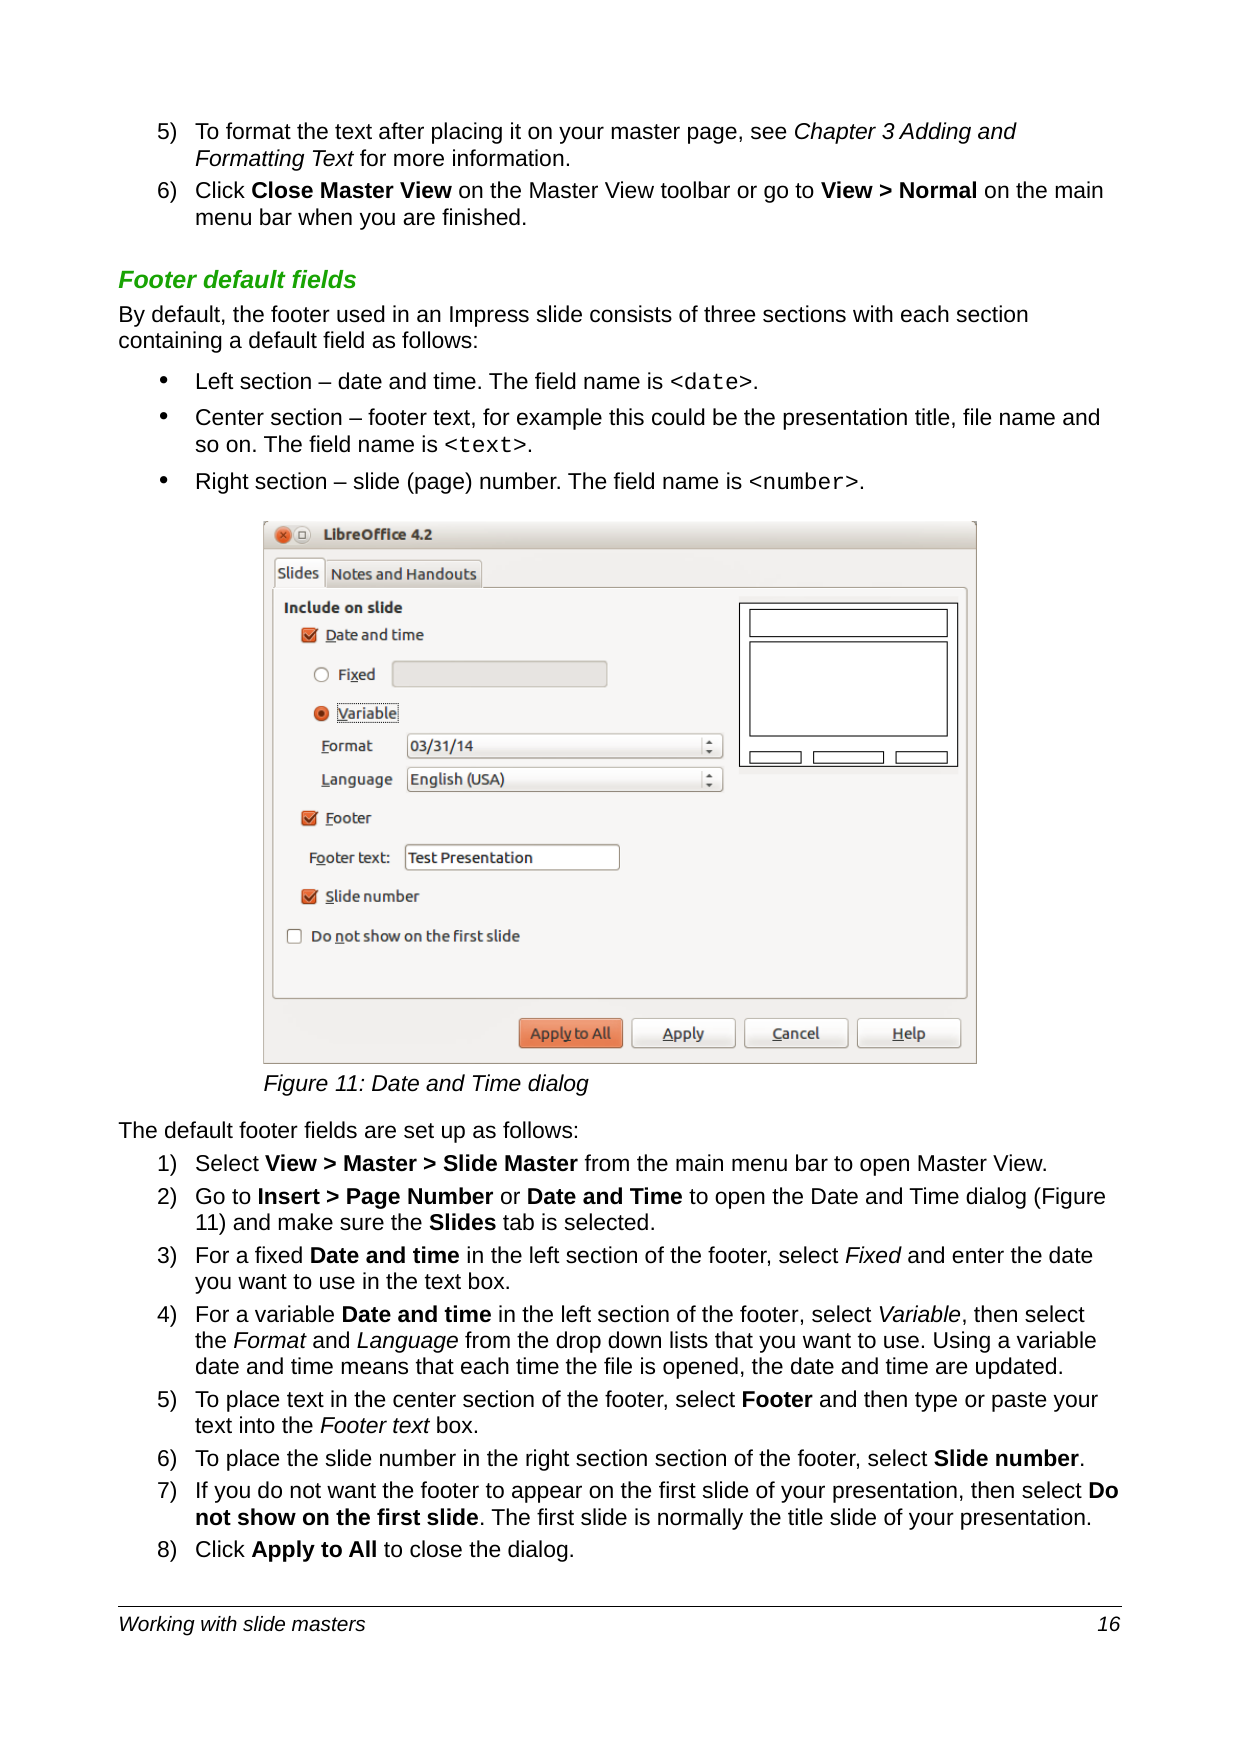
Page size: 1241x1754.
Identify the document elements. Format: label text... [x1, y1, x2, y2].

list Click Close Master View on the Master View toolbar or go to View > Normal on the main menu bar when you are finished. [177, 177, 1122, 230]
list Left section – date and time. The field name is <date>. [156, 366, 1122, 396]
text By default, the footer used in an Impress slide consists of three sections with each section containing a default field as follows: [118, 301, 1122, 353]
text Figure 11: Date and Time dialog [263, 1070, 977, 1096]
picture [263, 521, 977, 1064]
subtitle Footer default fields [118, 266, 1122, 294]
list If you do not want the footer to appear on the first slide of your presentation, then select Do not show on the first slide. The first slide is normally the title slide of your presentation. [177, 1477, 1122, 1530]
list Select View > Master > Slide Master from the main menu bar to open Master View. [177, 1150, 1122, 1176]
list To format the text after placing it on your master page, see Chapter 3 Adding and Formatting Text for more information. [177, 118, 1122, 171]
list For a fixed Date and time in the left section of the footer, select Fixed and enter the date you want to use in the text box. [177, 1242, 1122, 1294]
list The default footer fields are set up as follows: [118, 1117, 1122, 1144]
list To place the slide number in the right section section of the footer, select Slide number. [177, 1445, 1122, 1471]
list For a variable Date and time in the left section of the footer, select Variable, then select the Format and Language from the drop down lists that you want to use. Using a variable date and time means that each time the file is opened, the date and time are updated. [177, 1301, 1122, 1380]
list Center section – footer text, for example this could be the presentation title, file name and so on. The field name is <text>. [156, 402, 1122, 460]
list Click Apply to All to close the dialog. [177, 1536, 1122, 1563]
list Right section – slide (page) number. The field name is <number>. [156, 466, 1122, 496]
list Go to Insert > Page Number or Date and Time to open the Date and Time dialog (Figure 11) and make sure the Slides tab is selected. [177, 1183, 1122, 1235]
list To place text in the center section of the footer, select Footer and then type or paste your text into the Footer text box. [177, 1386, 1122, 1439]
